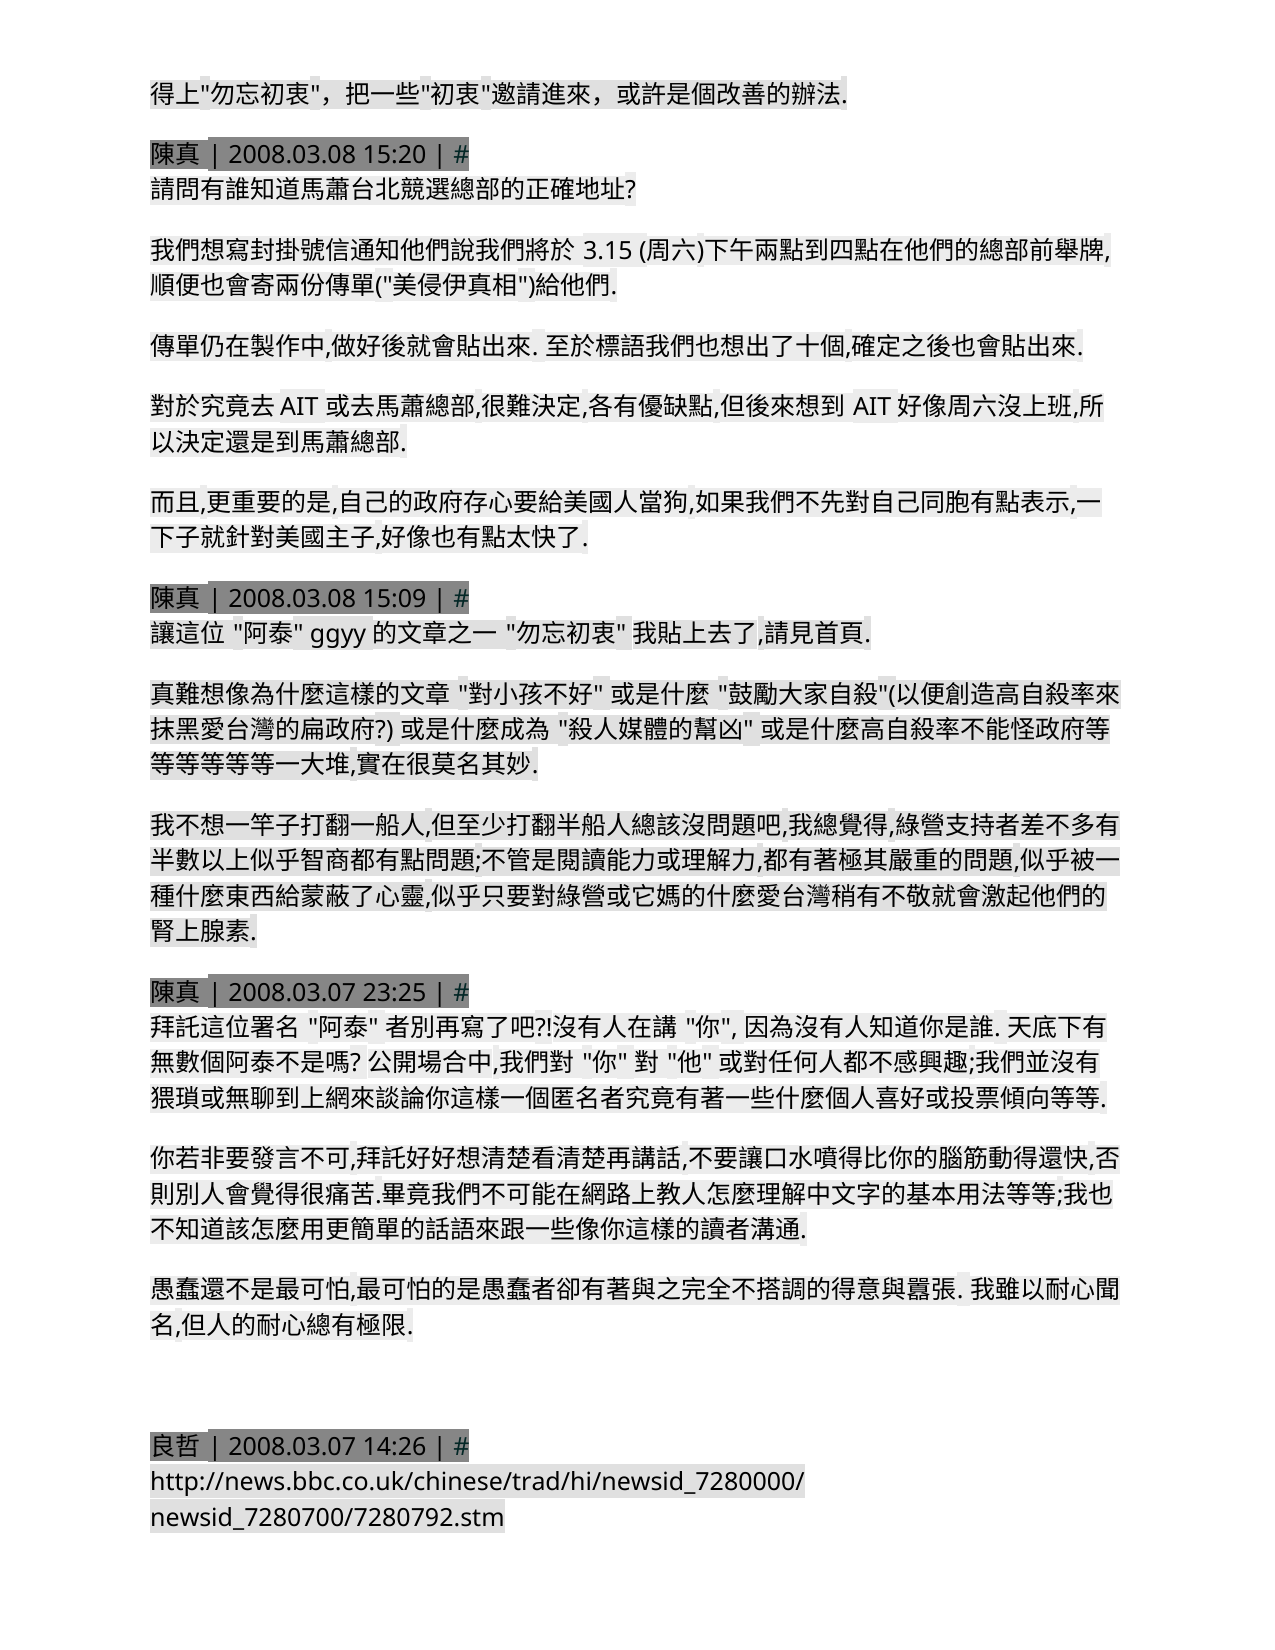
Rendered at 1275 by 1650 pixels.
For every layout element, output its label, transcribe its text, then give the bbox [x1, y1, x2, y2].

text 陳真 | 2008.03.08 15:20 | # [150, 135, 1125, 171]
text 對於究竟去AIT 或去馬蕭總部,很難決定,各有優缺點,但後來想到 AIT 好像周六沒上班,所以決定還是到馬蕭總部. [150, 387, 1125, 458]
text 我們想寫封掛號信通知他們說我們將於 3.15 (周六)下午兩點到四點在他們的總部前舉牌,順便也會寄兩份傳單("美侵伊真相")給他們. [150, 231, 1125, 302]
text 你若非要發言不可,拜託好好想清楚看清楚再講話,不要讓口水噴得比你的腦筋動得還快,否則別人會覺得很痛苦.畢竟我們不可能在網路上教人怎麼理解中文字的基本用法等等;我也不知道該怎麼用更簡單的話語來跟一些像你這樣的讀者溝通. [150, 1139, 1125, 1246]
text 真難想像為什麼這樣的文章 "對小孩不好" 或是什麼 "鼓勵大家自殺"(以便創造高自殺率來抹黑愛台灣的扁政府?) 或是什麼成為 "殺人媒體的幫凶" 或是什麼高自殺率不能怪政府等等等等等等一大堆,實在很莫名其妙. [150, 675, 1125, 781]
text 陳真 | 2008.03.08 15:09 | # [150, 579, 1125, 614]
text 我不想一竿子打翻一船人,但至少打翻半船人總該沒問題吧,我總覺得,綠營支持者差不多有半數以上似乎智商都有點問題;不管是閱讀能力或理解力,都有著極其嚴重的問題,似乎被一種什麼東西給蒙蔽了心靈,似乎只要對綠營或它媽的什麼愛台灣稍有不敬就會激起他們的腎上腺素. [150, 806, 1125, 948]
text 讓這位 "阿泰" ggyy 的文章之一 "勿忘初衷" 我貼上去了,請見首頁. [150, 614, 1125, 650]
text 今天在精神醫學會理監事會提案通過，倫理委員會委員有四分之一的名額是沒有資格限制，可以有機會邀請年輕的住院醫師加入，我們這些掌權的中老年人不為惡就不錯了，更難談得上"勿忘初衷"，把一些"初衷"邀請進來，或許是個改善的辦法. [150, 75, 1125, 110]
text http://news.bbc.co.uk/chinese/trad/hi/newsid_7280000/newsid_7280700/7280792.stm [150, 1462, 1125, 1533]
text 拜託這位署名 "阿泰" 者別再寫了吧?!沒有人在講 "你", 因為沒有人知道你是誰. 天底下有無數個阿泰不是嗎? 公開場合中,我們對 "你" 對 "他" 或對任何人都不感興趣;我們並沒有猥瑣或無聊到上網來談論你這樣一個匿名者究竟有著一些什麼個人喜好或投票傾向等等. [150, 1008, 1125, 1114]
text 而且,更重要的是,自己的政府存心要給美國人當狗,如果我們不先對自己同胞有點表示,一下子就針對美國主子,好像也有點太快了. [150, 483, 1125, 554]
text 請問有誰知道馬蕭台北競選總部的正確地址? [150, 171, 1125, 206]
text 陳真 | 2008.03.07 23:25 | # [150, 973, 1125, 1008]
text 傳單仍在製作中,做好後就會貼出來. 至於標語我們也想出了十個,確定之後也會貼出來. [150, 327, 1125, 362]
text 愚蠢還不是最可怕,最可怕的是愚蠢者卻有著與之完全不搭調的得意與囂張. 我雖以耐心聞名,但人的耐心總有極限. [150, 1271, 1125, 1342]
text 良哲 | 2008.03.07 14:26 | # [150, 1427, 1125, 1462]
